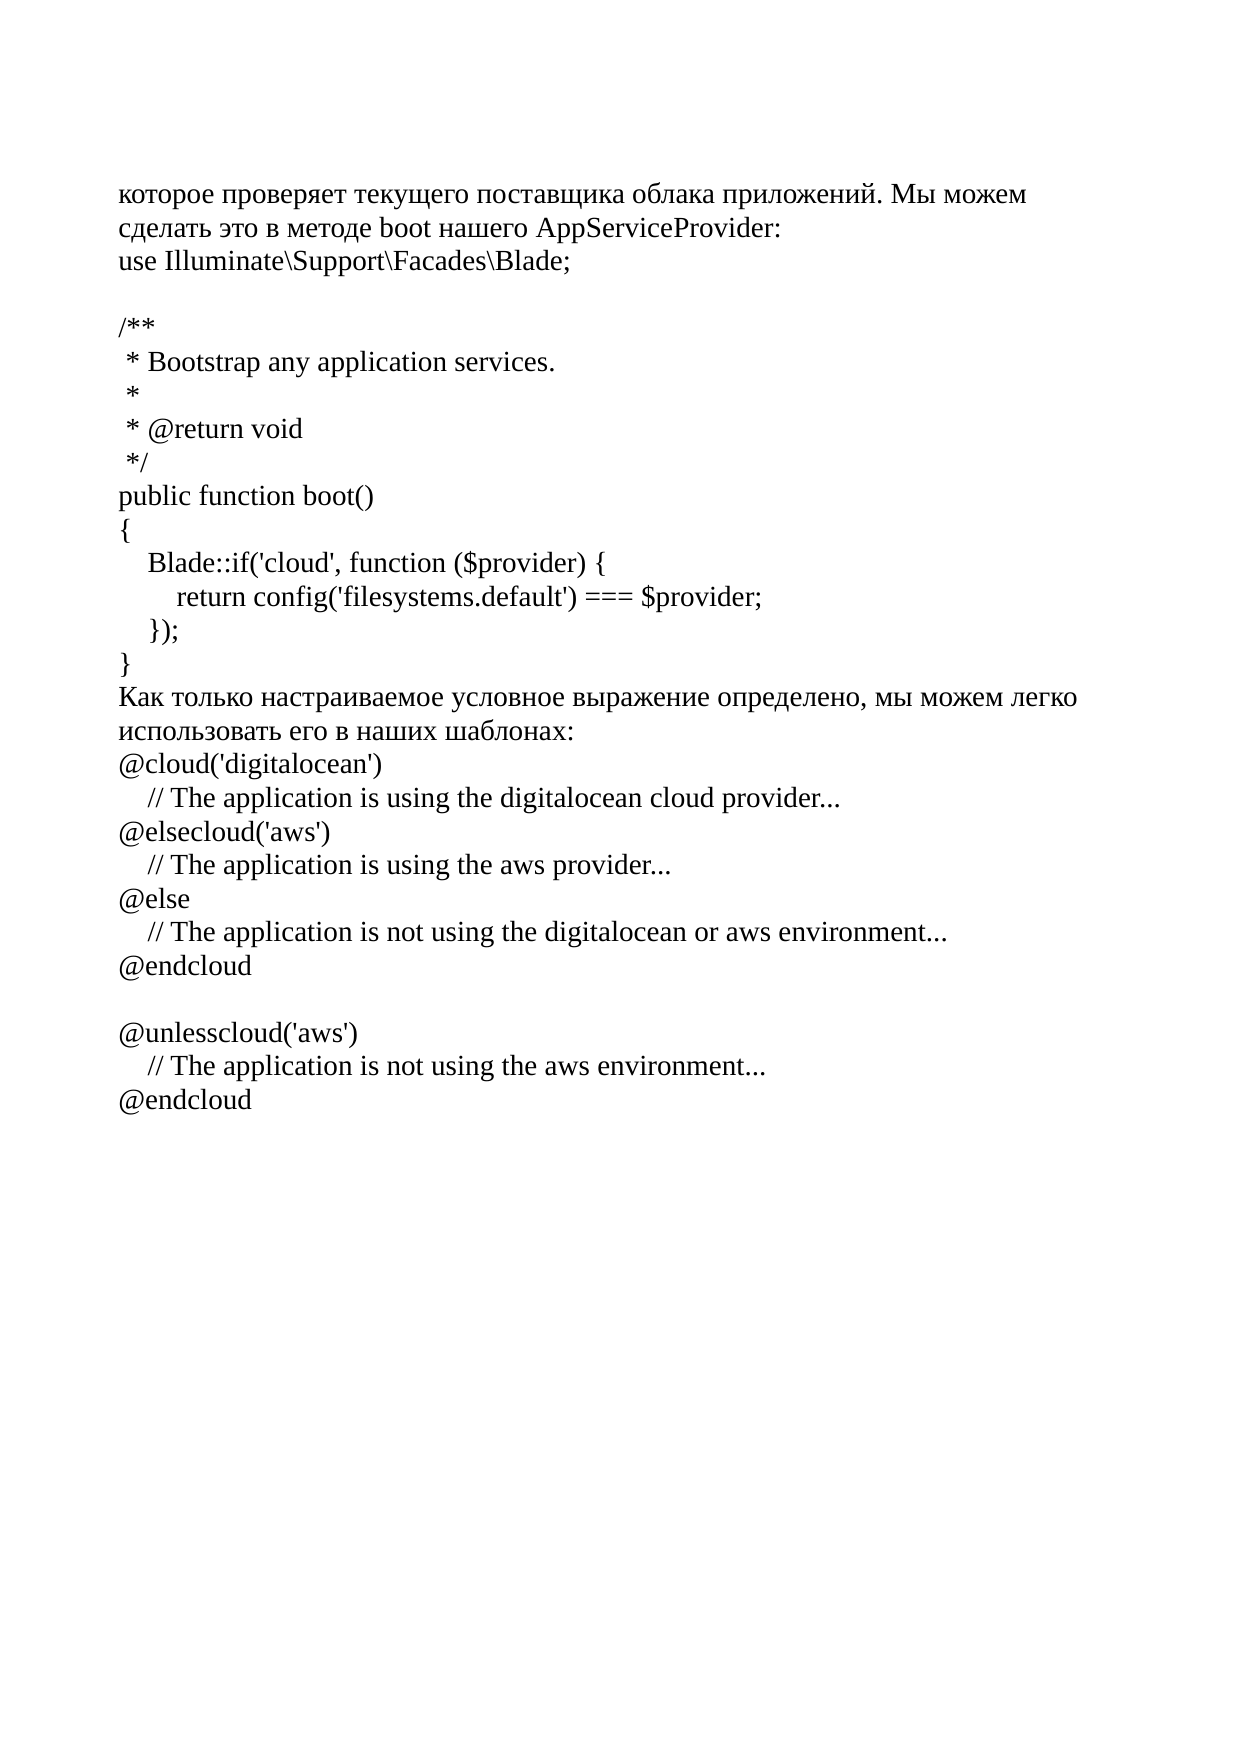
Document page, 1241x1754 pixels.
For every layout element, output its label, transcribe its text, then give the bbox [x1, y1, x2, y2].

text Blade::if('cloud', function ($provider) { [118, 545, 1122, 579]
text // The application is using the aws provider... [118, 847, 1122, 881]
text /** [118, 311, 1122, 344]
text Как только настраиваемое условное выражение определено, мы можем легко использовать его в наших шаблонах: [118, 679, 1122, 747]
text @endcloud [118, 948, 1122, 981]
text // The application is not using the aws environment... [118, 1048, 1122, 1082]
text */ [118, 445, 1122, 478]
text return config('filesystems.default') === $provider; [118, 579, 1122, 612]
text @cloud('digitalocean') [118, 747, 1122, 780]
text @endcloud [118, 1082, 1122, 1116]
text * @return void [118, 411, 1122, 445]
text @else [118, 881, 1122, 914]
text } [118, 646, 1122, 679]
text которое проверяет текущего поставщика облака приложений. Мы можем сделать это в методе boot нашего AppServiceProvider: [118, 176, 1122, 243]
text * [118, 378, 1122, 411]
text // The application is using the digitalocean cloud provider... [118, 780, 1122, 814]
text // The application is not using the digitalocean or aws environment... [118, 914, 1122, 948]
text use Illuminate\Support\Facades\Blade; [118, 243, 1122, 277]
text public function boot() [118, 478, 1122, 512]
text { [118, 512, 1122, 545]
text @elsecloud('aws') [118, 814, 1122, 847]
text }); [118, 612, 1122, 646]
text * Bootstrap any application services. [118, 344, 1122, 378]
text @unlesscloud('aws') [118, 1015, 1122, 1048]
